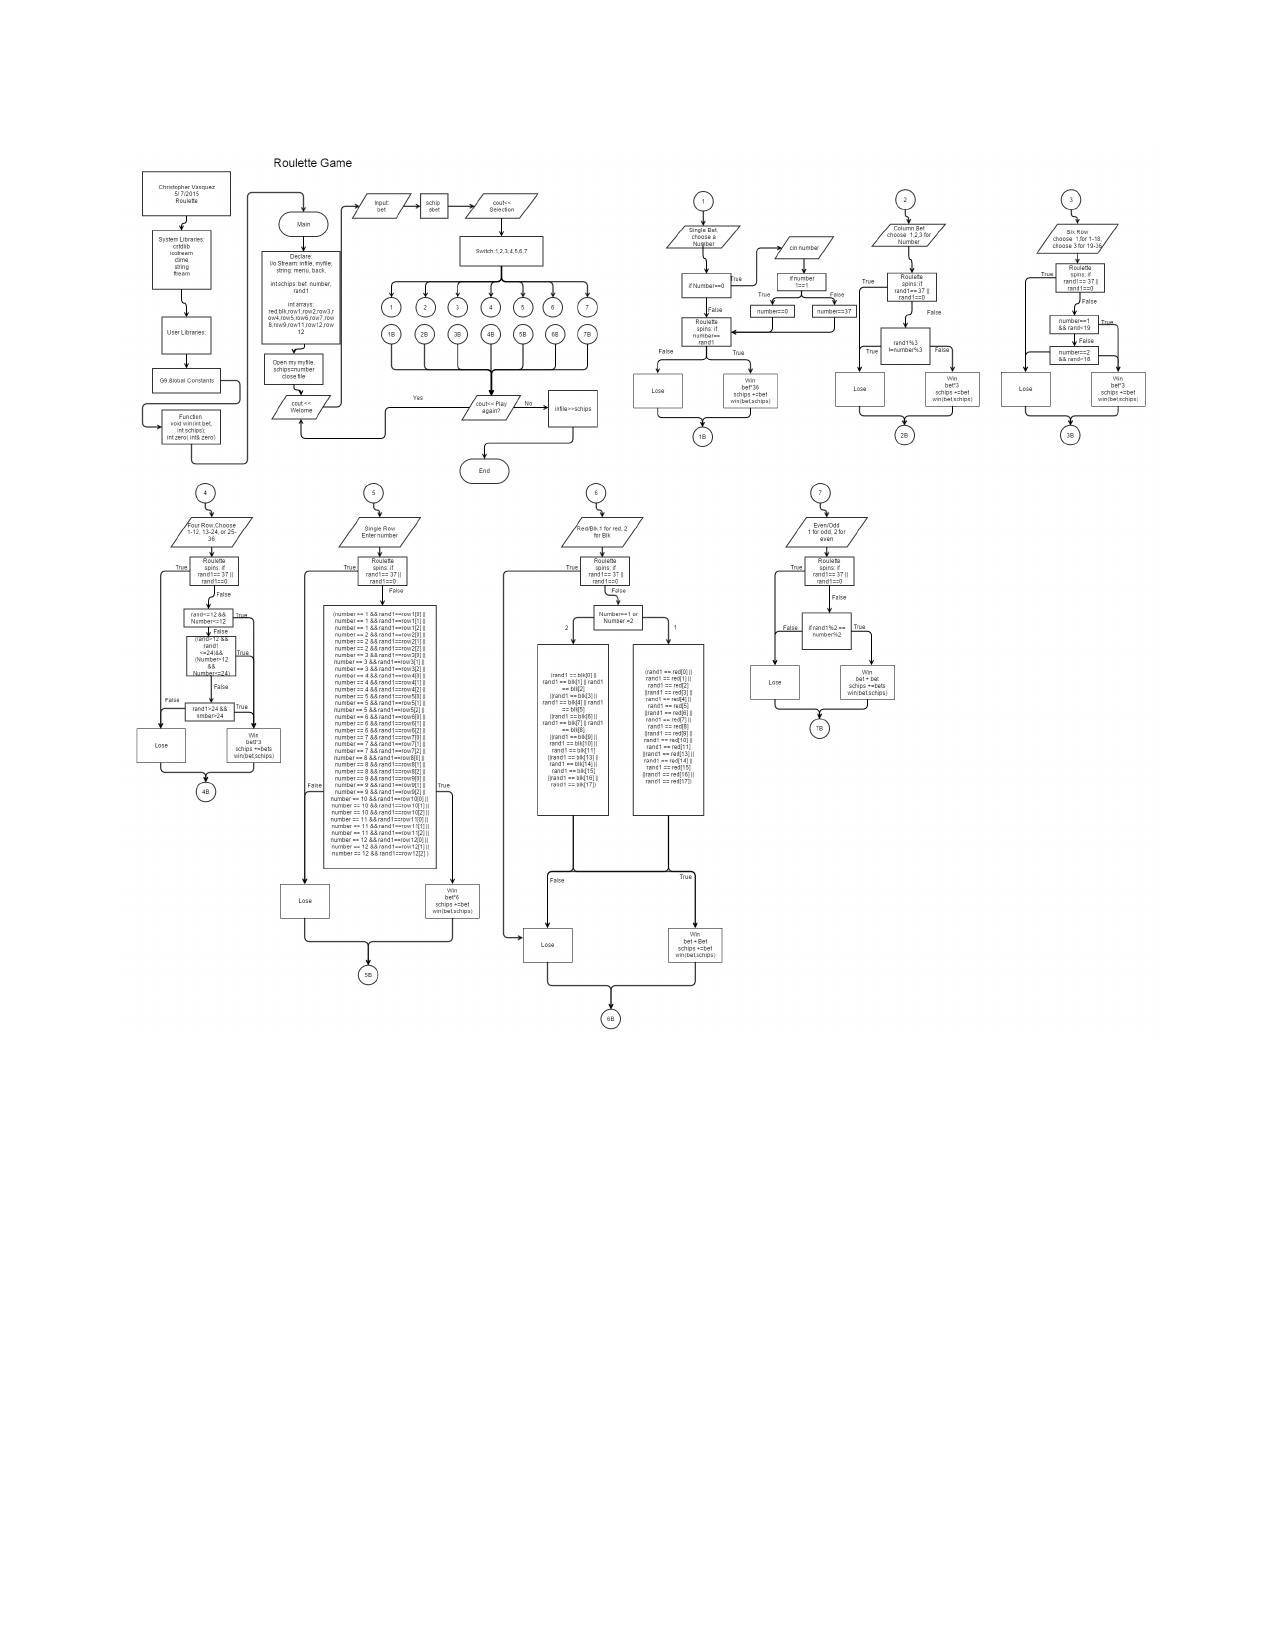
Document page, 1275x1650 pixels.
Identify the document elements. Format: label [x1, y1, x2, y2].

picture [118, 146, 1157, 1038]
